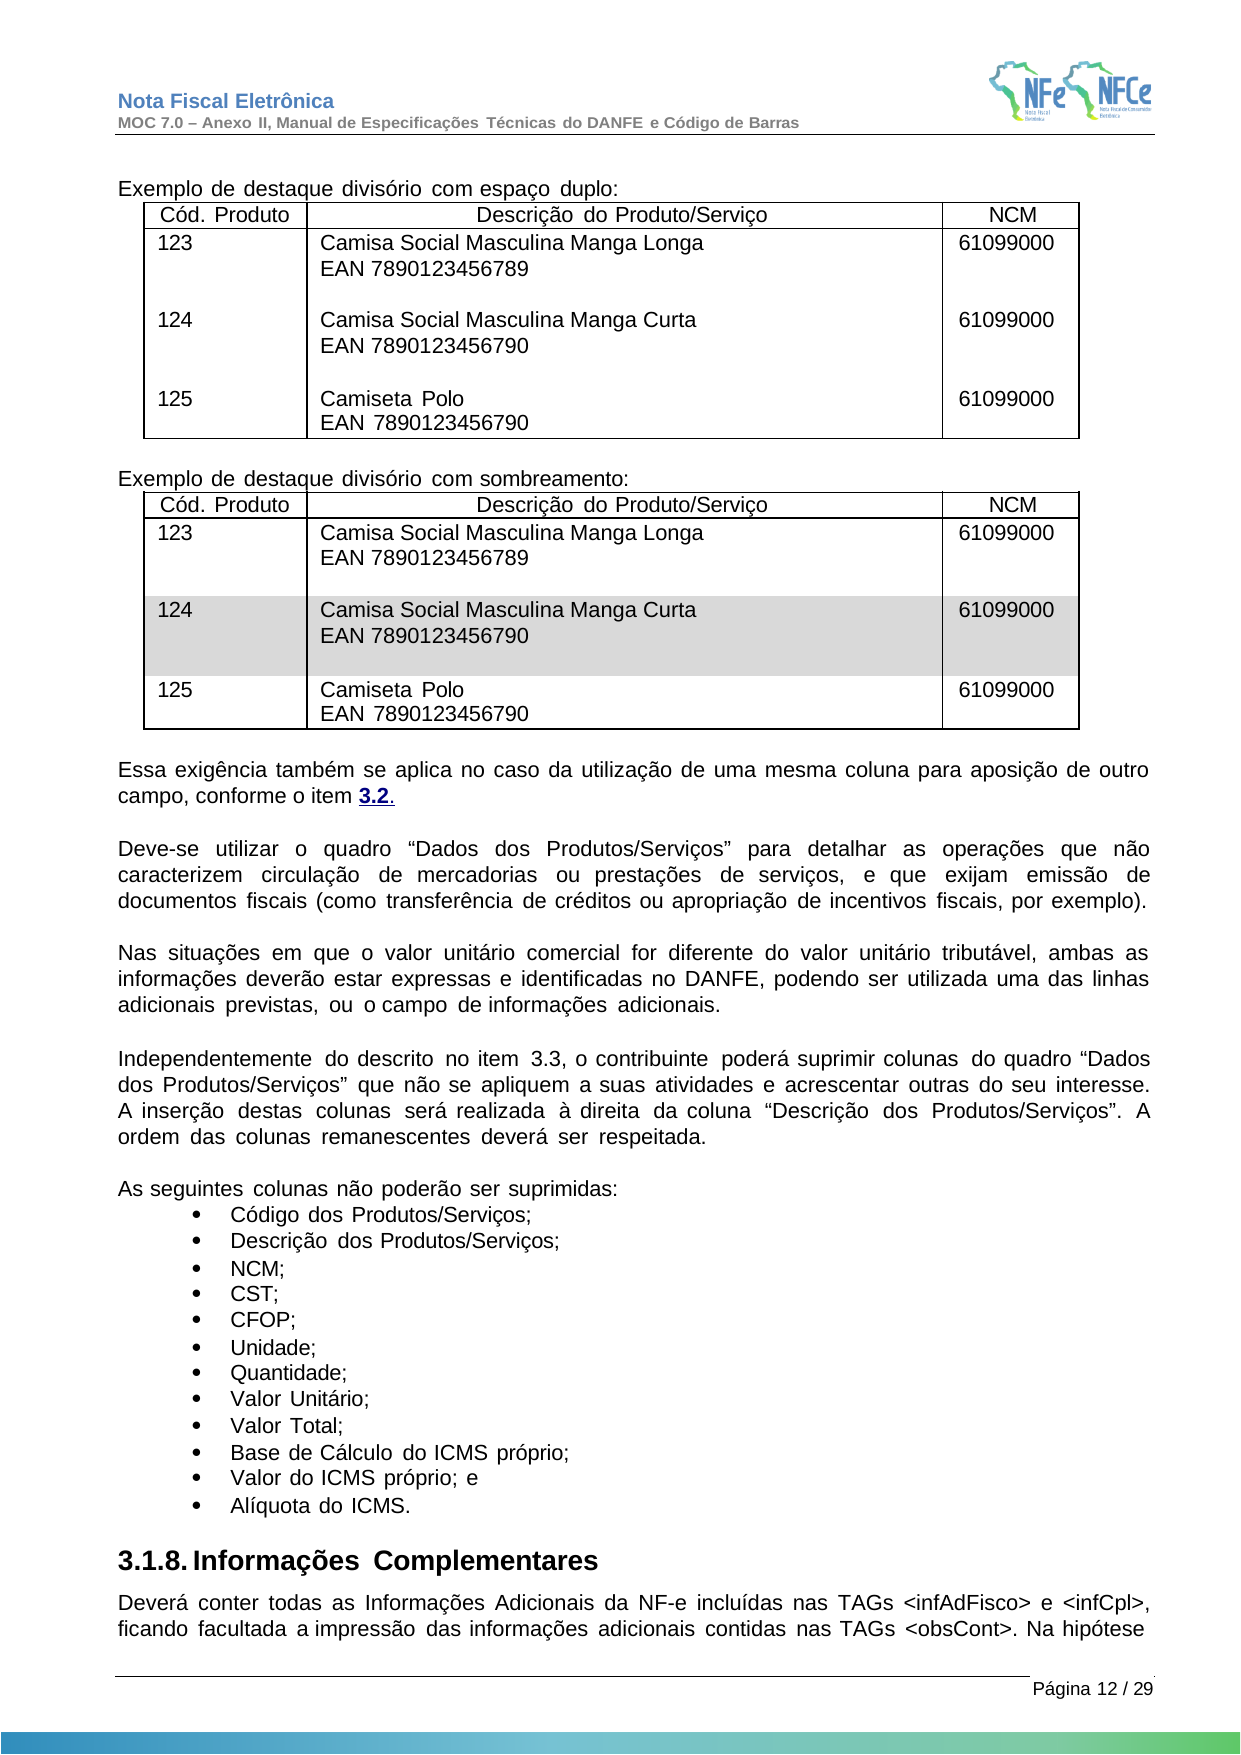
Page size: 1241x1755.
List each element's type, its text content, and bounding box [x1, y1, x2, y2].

table_cell 61099000 [943, 676, 1078, 728]
text Essa exigência também se aplica no caso da utilização de uma mesma coluna para aposição de outro campo, conforme o item 3.2. [118, 757, 1151, 808]
table_cell 125 [145, 676, 306, 728]
table_header Descrição do Produto/Serviço [308, 203, 942, 228]
subtitle Informações Complementares [118, 1544, 1236, 1576]
list Unidade; [193, 1334, 1236, 1359]
list Valor Unitário; [193, 1386, 1236, 1411]
table_cell 124 [145, 596, 306, 676]
list CFOP; [193, 1307, 1236, 1332]
table_header Cód. Produto [145, 203, 306, 228]
list Código dos Produtos/Serviços; [193, 1202, 1236, 1227]
table_cell 61099000 [943, 229, 1078, 293]
table_cell 123 [145, 519, 306, 596]
table_cell 61099000 [943, 372, 1078, 437]
text Exemplo de destaque divisório com espaço duplo: [118, 176, 1236, 201]
table_cell Camisa Social Masculina Manga Longa EAN 7890123456789 [308, 519, 942, 596]
table_cell 61099000 [943, 519, 1078, 596]
table_header Descrição do Produto/Serviço [308, 493, 942, 517]
text As seguintes colunas não poderão ser suprimidas: [118, 1176, 1236, 1201]
text Independentemente do descrito no item 3.3, o contribuinte poderá suprimir colunas do quadro “Dados dos Produtos/Serviços” que não se apliquem a suas atividades e acrescentar outras do seu interesse. A inserção destas colunas será realizada à direita da coluna “Descrição dos Produtos/Serviços”. A ordem das colunas remanescentes deverá ser respeitada. [118, 1046, 1151, 1149]
list Valor do ICMS próprio; e [193, 1465, 1236, 1491]
table_cell 124 [145, 294, 306, 372]
table_cell 61099000 [943, 596, 1078, 676]
text Exemplo de destaque divisório com sombreamento: [118, 466, 1236, 491]
table_cell Camiseta Polo EAN 7890123456790 [308, 372, 942, 437]
table_header NCM [943, 203, 1078, 228]
list Quantidade; [193, 1360, 1236, 1386]
text Deve-se utilizar o quadro “Dados dos Produtos/Serviços” para detalhar as operações que não caracterizem circulação de mercadorias ou prestações de serviços, e que exijam emissão de documentos fiscais (como transferência de créditos ou apropriação de incentivos fiscais, por exemplo). [118, 836, 1152, 913]
list Base de Cálculo do ICMS próprio; [193, 1439, 1236, 1464]
text Nas situações em que o valor unitário comercial for diferente do valor unitário tributável, ambas as informações deverão estar expressas e identificadas no DANFE, podendo ser utilizada uma das linhas adicionais previstas, ou o campo de informações adicionais. [118, 940, 1151, 1017]
table_cell 123 [145, 229, 306, 293]
table_cell 125 [145, 372, 306, 437]
table_cell Camisa Social Masculina Manga Longa EAN 7890123456789 [308, 229, 942, 293]
table_cell Camisa Social Masculina Manga Curta EAN 7890123456790 [308, 294, 942, 372]
list NCM; [193, 1255, 1236, 1281]
table_header NCM [943, 493, 1078, 517]
list Alíquota do ICMS. [193, 1492, 1236, 1518]
list Descrição dos Produtos/Serviços; [193, 1228, 1236, 1253]
text Deverá conter todas as Informações Adicionais da NF-e incluídas nas TAGs <infAdFisco> e <infCpl>, ficando facultada a impressão das informações adicionais contidas nas TAGs <obsCont>. Na hipótese [118, 1590, 1151, 1641]
table_cell Camisa Social Masculina Manga Curta EAN 7890123456790 [308, 596, 942, 676]
list CST; [193, 1281, 1236, 1307]
table_cell Camiseta Polo EAN 7890123456790 [308, 676, 942, 728]
table_header Cód. Produto [145, 493, 306, 517]
table_cell 61099000 [943, 294, 1078, 372]
list Valor Total; [193, 1413, 1236, 1439]
